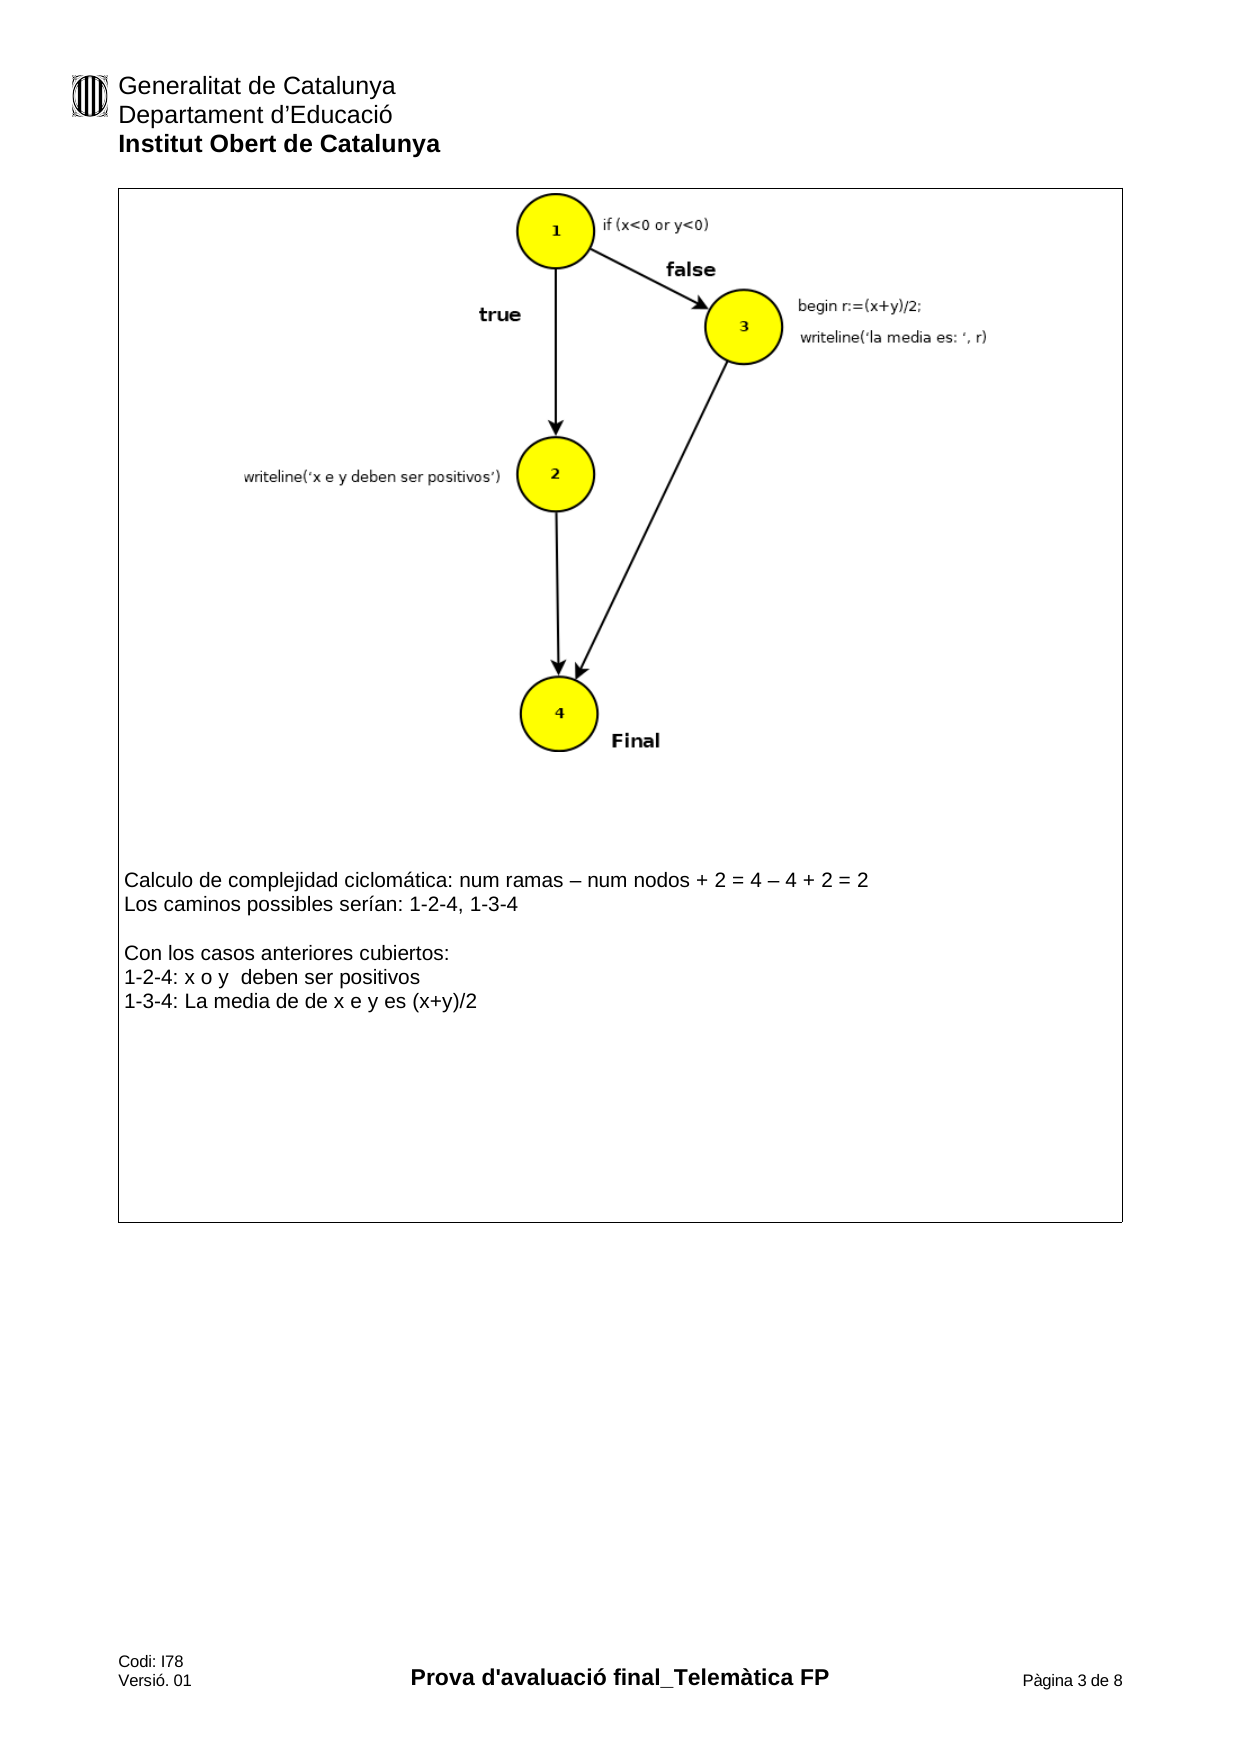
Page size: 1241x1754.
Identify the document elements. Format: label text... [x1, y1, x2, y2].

table_header Calculo de complejidad ciclomática: num ramas – num nodos + 2 = 4 – 4 + 2 = 2 Los caminos possibles serían: 1-2-4, 1-3-4 Con los casos anteriores cubiertos: 1-2-4: x o y deben ser positivos 1-3-4: La media de de x e y es (x+y)/2 [119, 189, 1122, 1222]
picture [244, 193, 996, 752]
